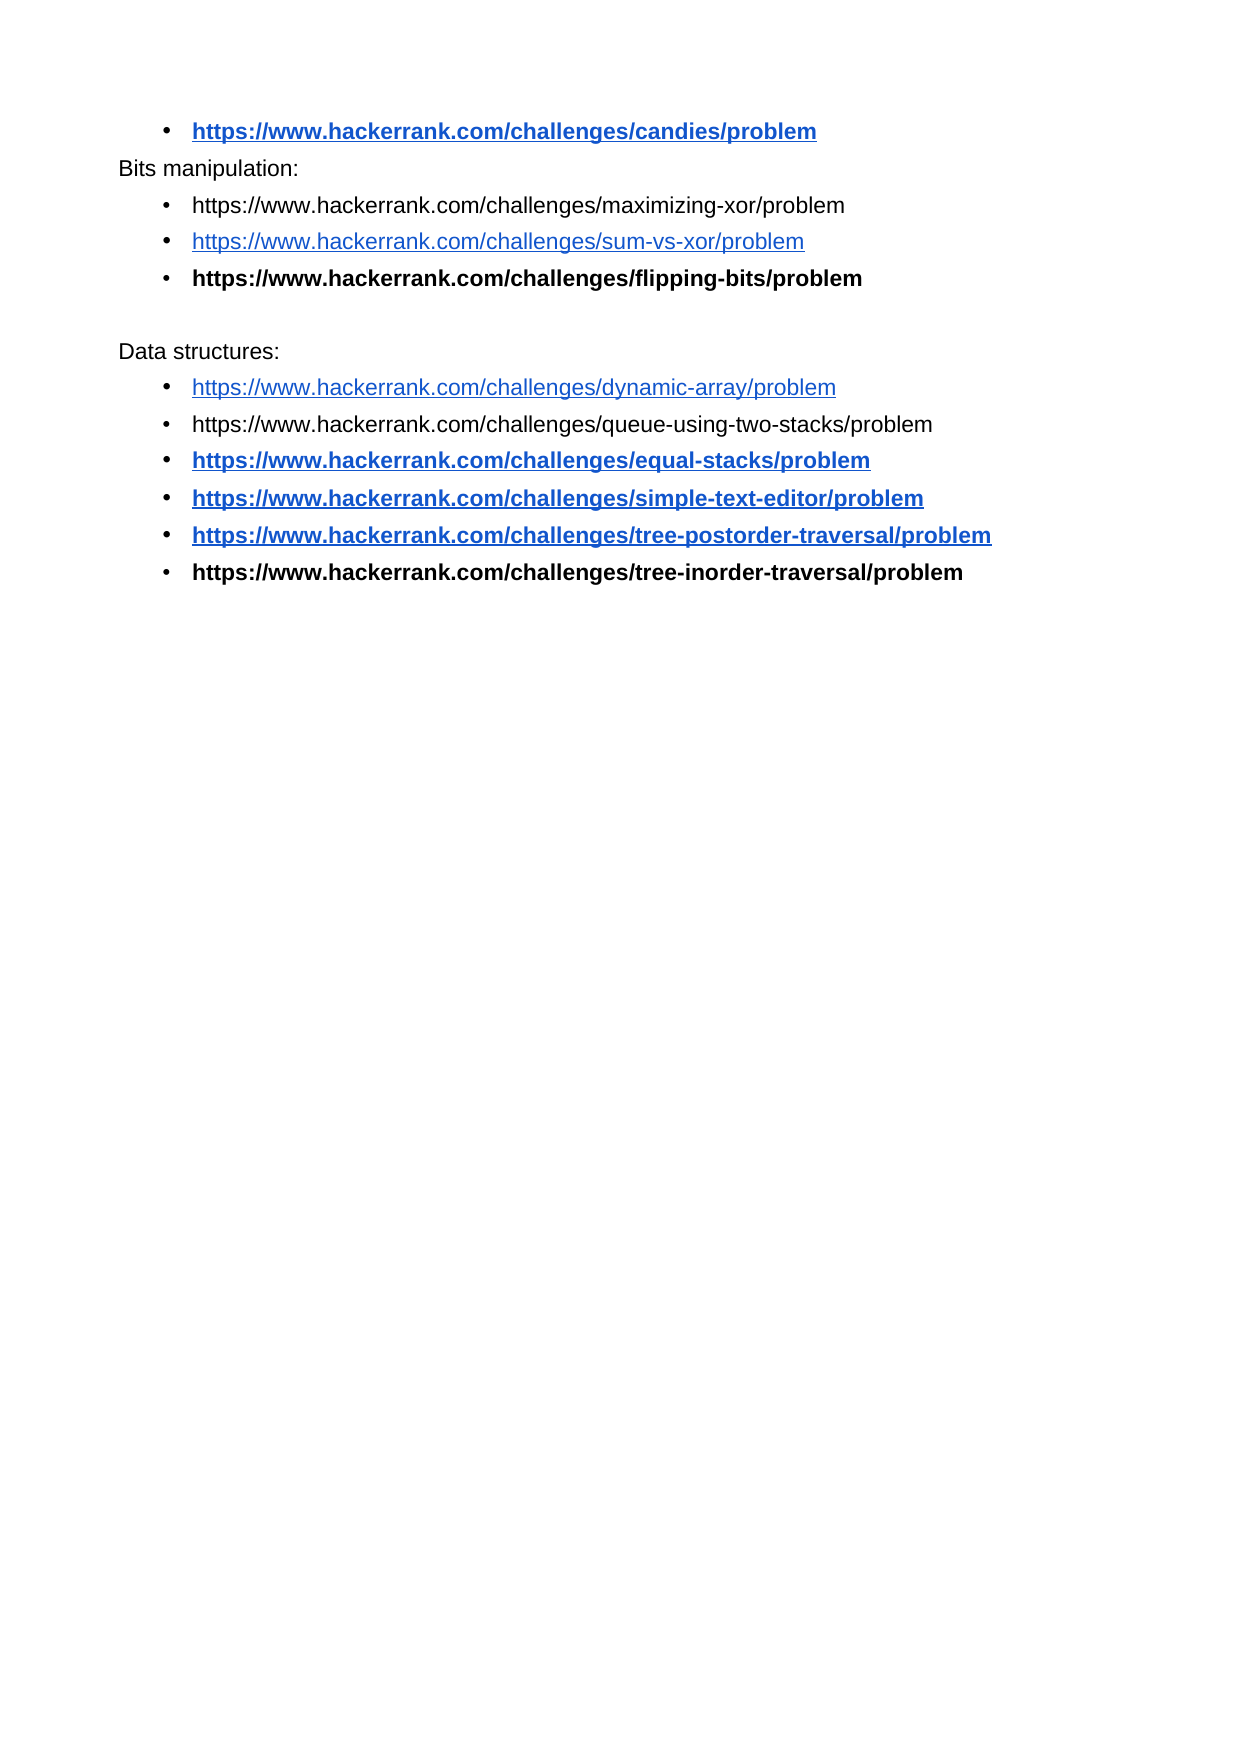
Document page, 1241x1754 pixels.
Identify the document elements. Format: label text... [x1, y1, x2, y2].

list https://www.hackerrank.com/challenges/sum-vs-xor/problem [162, 228, 1122, 255]
list https://www.hackerrank.com/challenges/dynamic-array/problem [162, 374, 1122, 401]
list https://www.hackerrank.com/challenges/equal-stacks/problem [162, 447, 1122, 474]
list https://www.hackerrank.com/challenges/maximizing-xor/problem [162, 192, 1122, 218]
text Data structures: [118, 301, 1122, 364]
list https://www.hackerrank.com/challenges/simple-text-editor/problem [162, 484, 1122, 511]
list https://www.hackerrank.com/challenges/tree-postorder-traversal/problem [162, 522, 1122, 548]
list https://www.hackerrank.com/challenges/flipping-bits/problem [162, 265, 1122, 291]
list https://www.hackerrank.com/challenges/queue-using-two-stacks/problem [162, 411, 1122, 437]
text Bits manipulation: [118, 155, 1122, 182]
list https://www.hackerrank.com/challenges/candies/problem [162, 118, 1122, 145]
list https://www.hackerrank.com/challenges/tree-inorder-traversal/problem [162, 559, 1122, 585]
